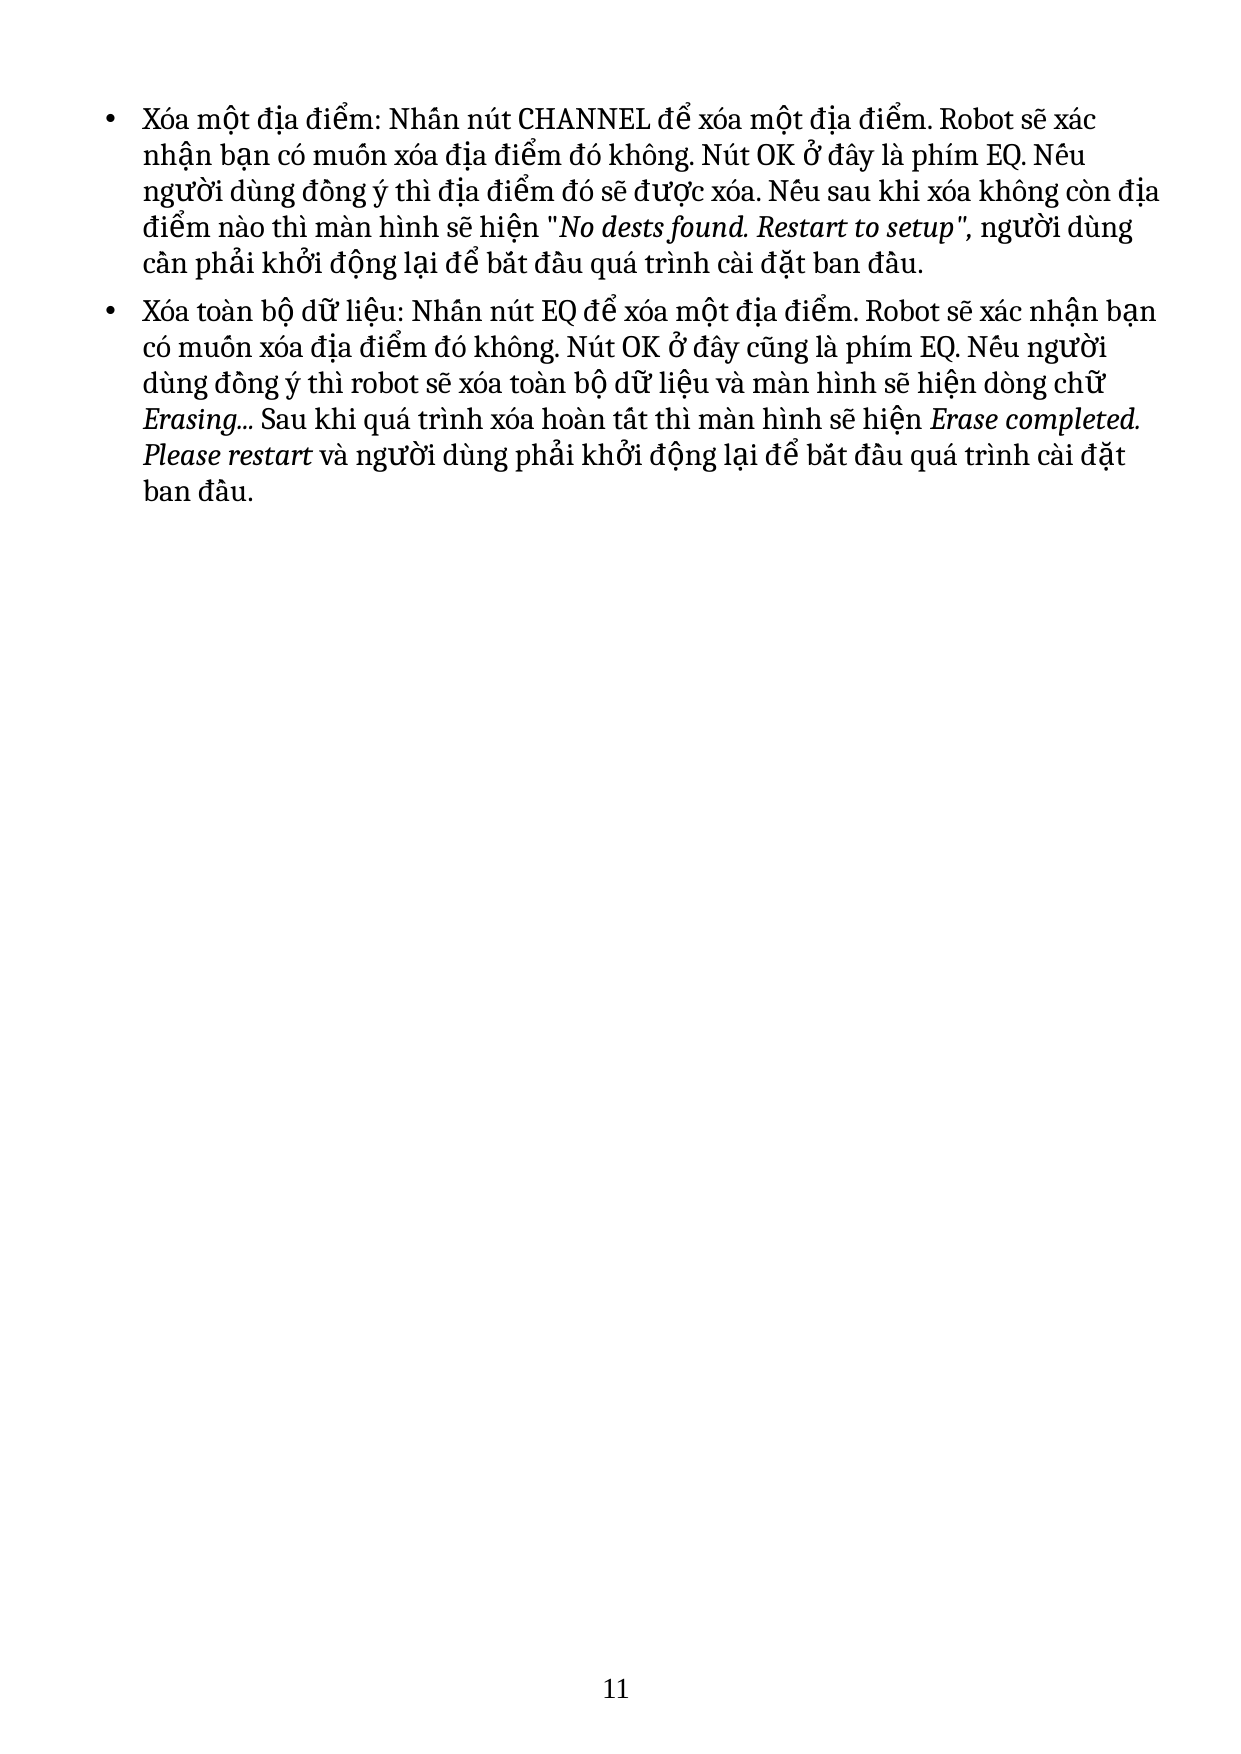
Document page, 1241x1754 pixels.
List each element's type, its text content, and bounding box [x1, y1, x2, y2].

list Xóa toàn bộ dữ liệu: Nhấn nút EQ để xóa một địa điểm. Robot sẽ xác nhận bạn có muốn xóa địa điểm đó không. Nút OK ở đây cũng là phím EQ. Nếu người dùng đồng ý thì robot sẽ xóa toàn bộ dữ liệu và màn hình sẽ hiện dòng chữ Erasing... Sau khi quá trình xóa hoàn tất thì màn hình sẽ hiện Erase completed. Please restart và người dùng phải khởi động lại để bắt đầu quá trình cài đặt ban đầu. [105, 293, 1164, 509]
list Xóa một địa điểm: Nhấn nút CHANNEL để xóa một địa điểm. Robot sẽ xác nhận bạn có muốn xóa địa điểm đó không. Nút OK ở đây là phím EQ. Nếu người dùng đồng ý thì địa điểm đó sẽ được xóa. Nếu sau khi xóa không còn địa điểm nào thì màn hình sẽ hiện "No dests found. Restart to setup", người dùng cần phải khởi động lại để bắt đầu quá trình cài đặt ban đầu. [105, 101, 1164, 281]
